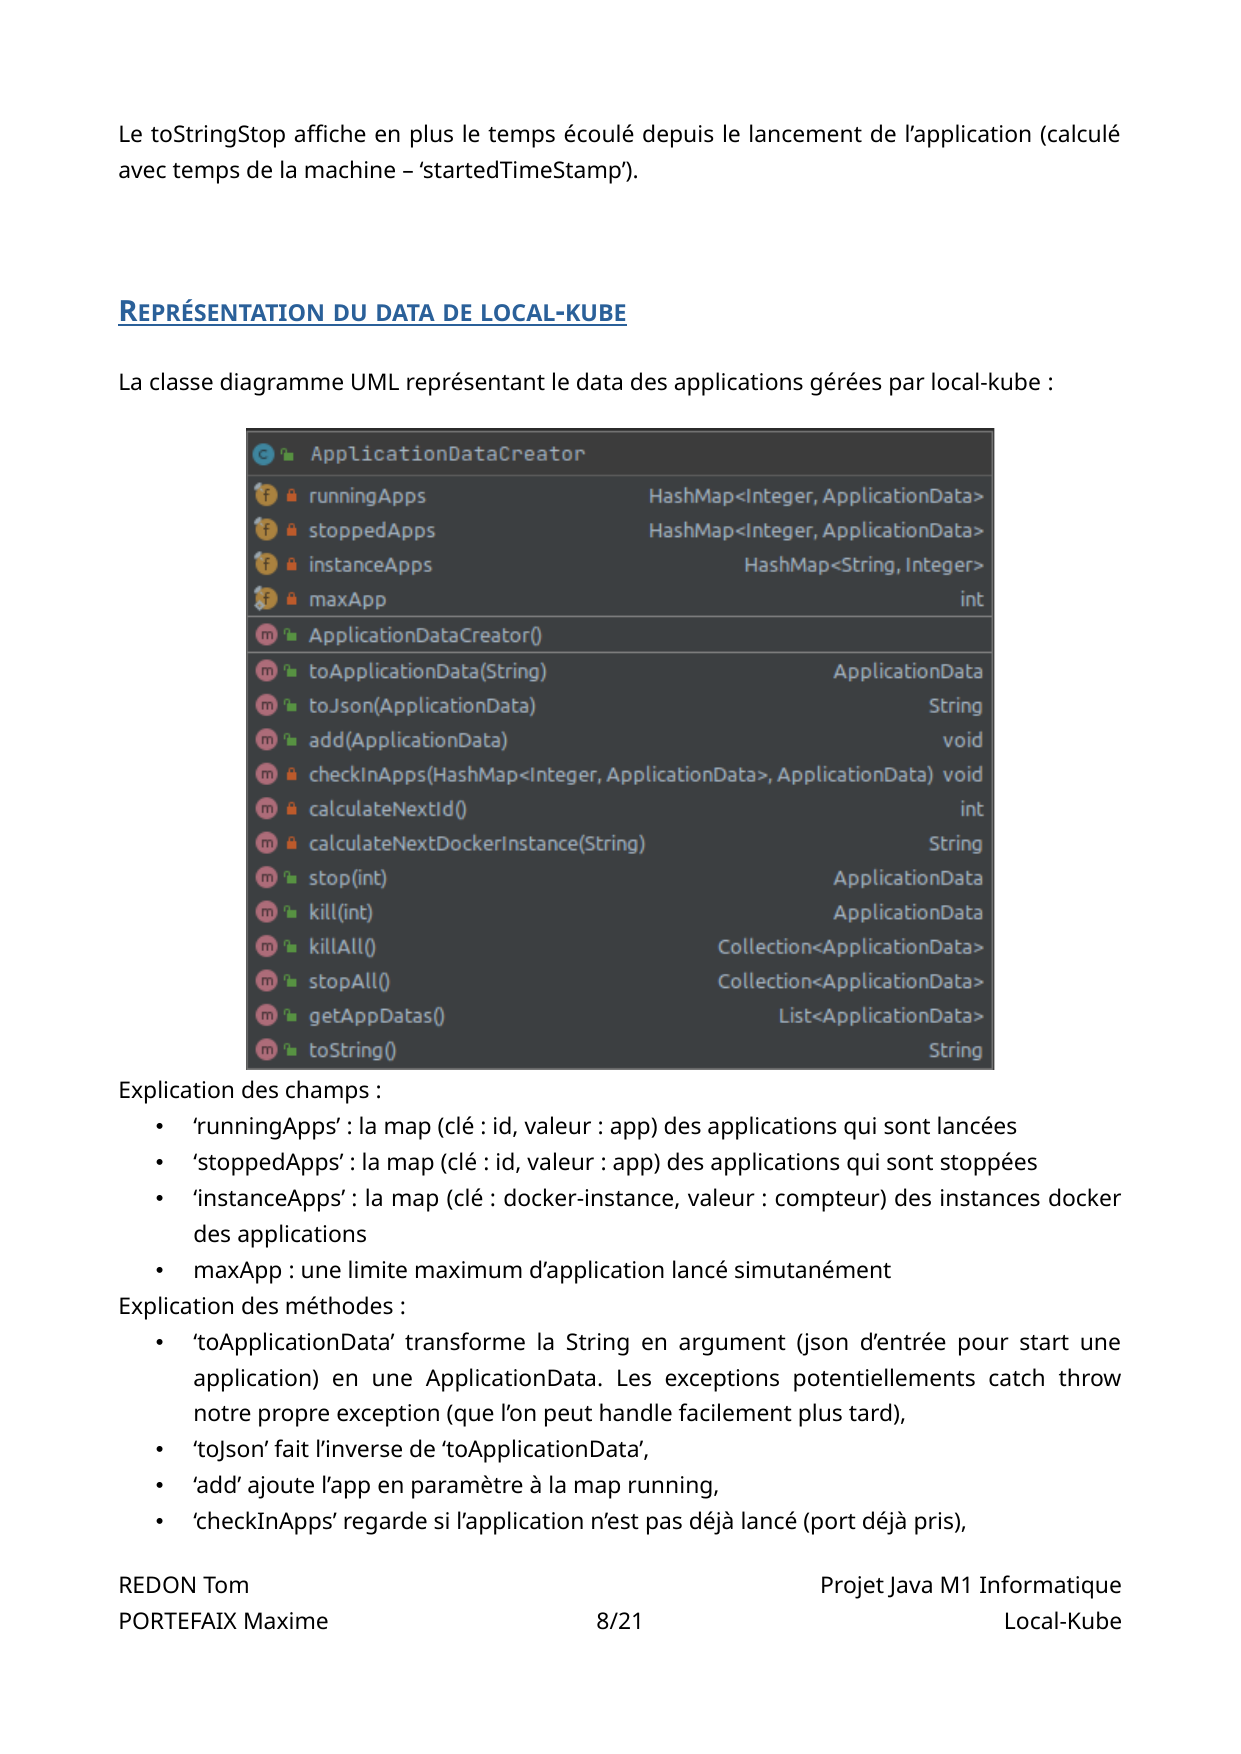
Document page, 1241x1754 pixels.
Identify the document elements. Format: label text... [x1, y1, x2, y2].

picture [246, 428, 995, 1070]
list ‘toApplicationData’ transforme la String en argument (json d’entrée pour start une application) en une ApplicationData. Les exceptions potentiellements catch throw notre propre exception (que l’on peut handle facilement plus tard), [156, 1326, 1122, 1429]
subtitle Représentation du data de local-kube [118, 290, 1122, 330]
text La classe diagramme UML représentant le data des applications gérées par local-kube : [118, 365, 1122, 397]
text Le toStringStop affiche en plus le temps écoulé depuis le lancement de l’application (calculé avec temps de la machine – ‘startedTimeStamp’). [118, 118, 1122, 185]
list ‘instanceApps’ : la map (clé : docker-instance, valeur : compteur) des instances docker des applications [156, 1182, 1122, 1249]
list maxApp : une limite maximum d’application lancé simutanément [156, 1254, 1122, 1285]
list ‘stoppedApps’ : la map (clé : id, valeur : app) des applications qui sont stoppées [156, 1146, 1122, 1177]
list ‘add’ ajoute l’app en paramètre à la map running, [156, 1469, 1122, 1501]
list ‘runningApps’ : la map (clé : id, valeur : app) des applications qui sont lancées [156, 1110, 1122, 1141]
text Explication des méthodes : [118, 1289, 1122, 1321]
text Explication des champs : [118, 401, 1122, 1105]
list ‘checkInApps’ regarde si l’application n’est pas déjà lancé (port déjà pris), [156, 1505, 1122, 1536]
list ‘toJson’ fait l’inverse de ‘toApplicationData’, [156, 1433, 1122, 1464]
